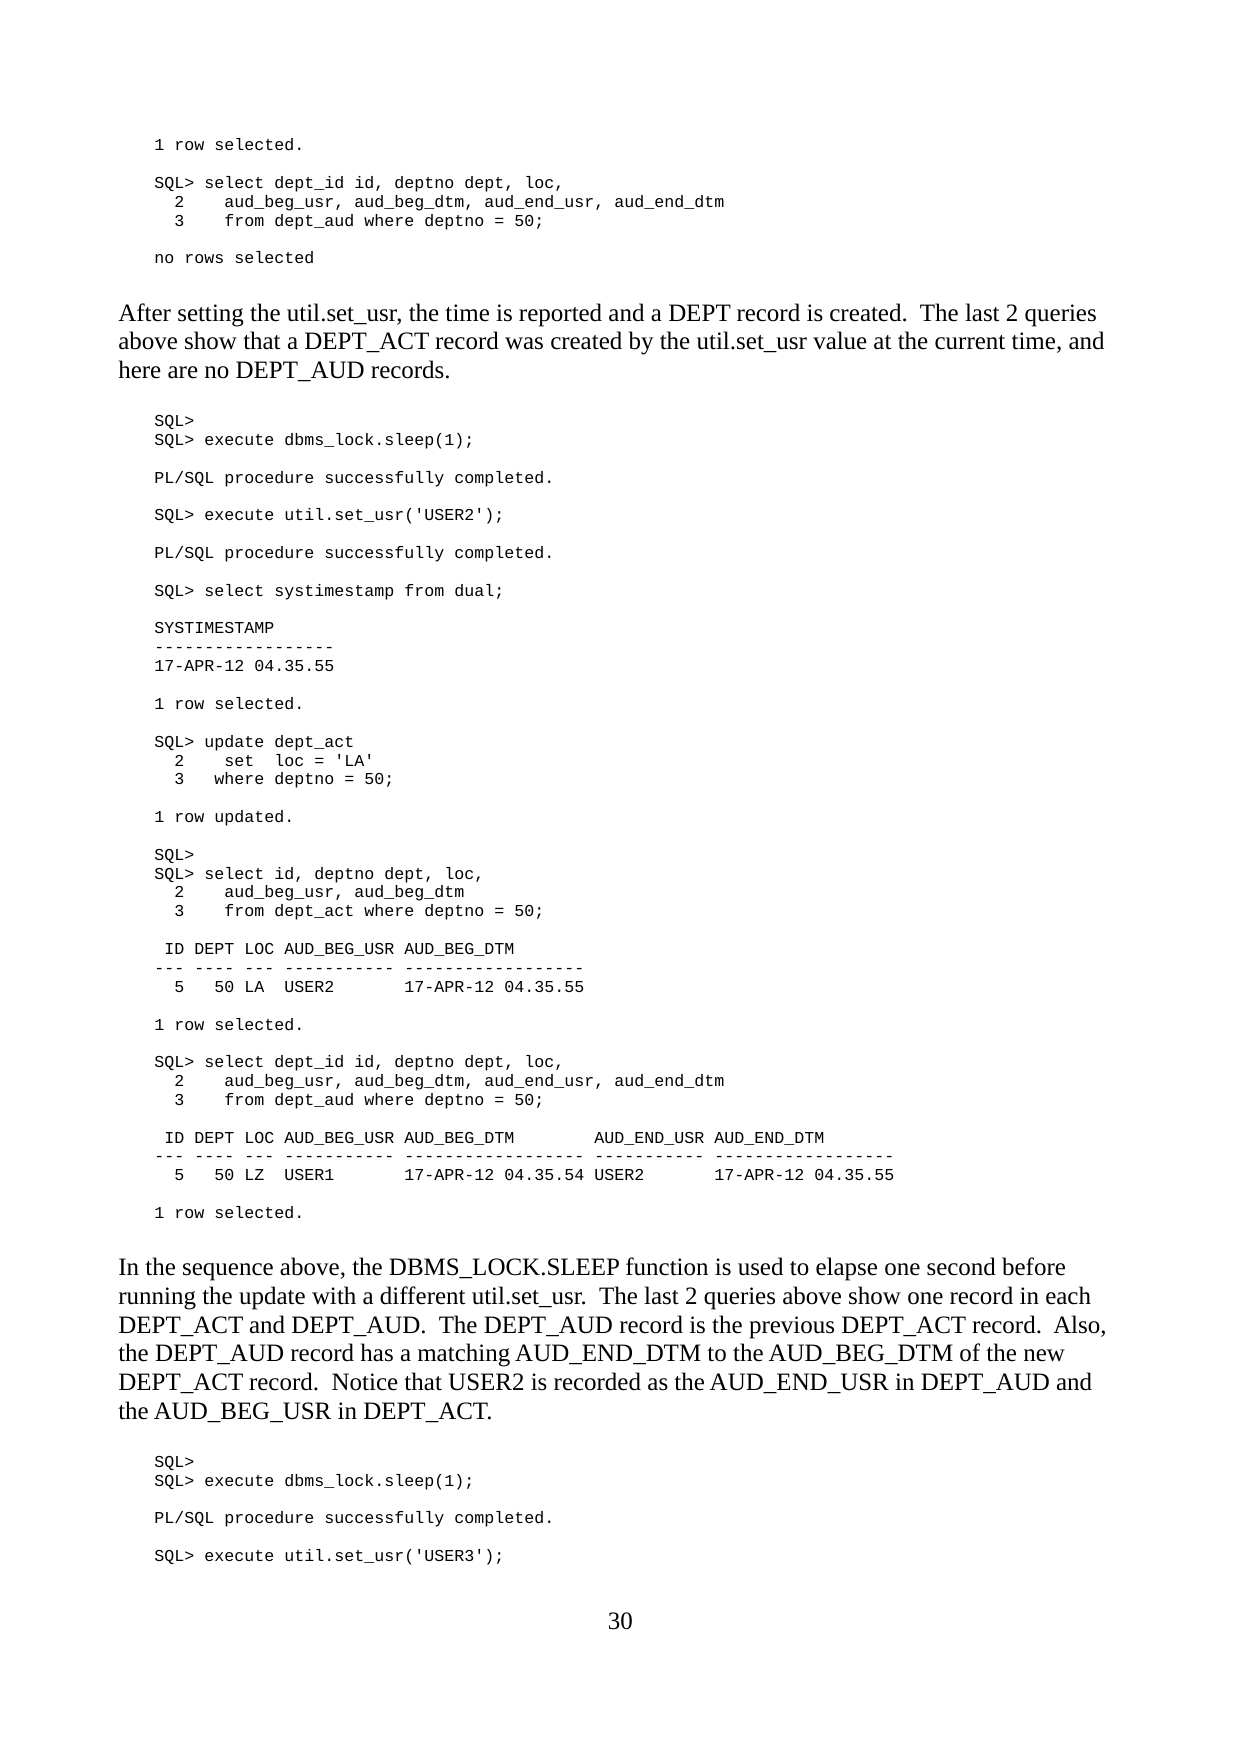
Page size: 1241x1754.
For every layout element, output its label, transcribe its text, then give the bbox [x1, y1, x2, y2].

text 3 from dept_act where deptno = 50; [154, 903, 1086, 922]
text SQL> [154, 1453, 1086, 1472]
text 3 from dept_aud where deptno = 50; [154, 212, 1086, 231]
text In the sequence above, the DBMS_LOCK.SLEEP function is used to elapse one second before running the update with a different util.set_usr. The last 2 queries above show one record in each DEPT_ACT and DEPT_AUD. The DEPT_AUD record is the previous DEPT_ACT record. Also, the DEPT_AUD record has a matching AUD_END_DTM to the AUD_BEG_DTM of the new DEPT_ACT record. Notice that USER2 is recorded as the AUD_END_USR in DEPT_AUD and the AUD_BEG_USR in DEPT_ACT. [118, 1252, 1122, 1425]
text 2 aud_beg_usr, aud_beg_dtm, aud_end_usr, aud_end_dtm [154, 193, 1086, 212]
text SQL> execute dbms_lock.sleep(1); [154, 1472, 1086, 1491]
text SQL> execute util.set_usr('USER3'); [154, 1548, 1086, 1567]
text SQL> update dept_act [154, 733, 1086, 752]
text 1 row selected. [154, 137, 1086, 156]
text --- ---- --- ----------- ------------------ ----------- ------------------ [154, 1148, 1086, 1167]
text 1 row selected. [154, 1016, 1086, 1035]
text ID DEPT LOC AUD_BEG_USR AUD_BEG_DTM AUD_END_USR AUD_END_DTM [154, 1129, 1086, 1148]
text SQL> select systimestamp from dual; [154, 582, 1086, 601]
text SYSTIMESTAMP [154, 620, 1086, 639]
text SQL> execute dbms_lock.sleep(1); [154, 432, 1086, 450]
text no rows selected [154, 250, 1086, 269]
text ID DEPT LOC AUD_BEG_USR AUD_BEG_DTM [154, 941, 1086, 959]
text 5 50 LZ USER1 17-APR-12 04.35.54 USER2 17-APR-12 04.35.55 [154, 1167, 1086, 1186]
text SQL> execute util.set_usr('USER2'); [154, 507, 1086, 526]
text --- ---- --- ----------- ------------------ [154, 959, 1086, 978]
text PL/SQL procedure successfully completed. [154, 469, 1086, 488]
text PL/SQL procedure successfully completed. [154, 545, 1086, 563]
text 1 row selected. [154, 696, 1086, 714]
text SQL> select id, deptno dept, loc, [154, 865, 1086, 884]
text SQL> [154, 413, 1086, 432]
text After setting the util.set_usr, the time is reported and a DEPT record is created. The last 2 queries above show that a DEPT_ACT record was created by the util.set_usr value at the current time, and here are no DEPT_AUD records. [118, 298, 1122, 384]
text 5 50 LA USER2 17-APR-12 04.35.55 [154, 978, 1086, 997]
text 2 aud_beg_usr, aud_beg_dtm, aud_end_usr, aud_end_dtm [154, 1073, 1086, 1091]
text SQL> [154, 846, 1086, 865]
text SQL> select dept_id id, deptno dept, loc, [154, 175, 1086, 193]
text 3 where deptno = 50; [154, 771, 1086, 790]
text 1 row selected. [154, 1204, 1086, 1223]
text 17-APR-12 04.35.55 [154, 658, 1086, 677]
text SQL> select dept_id id, deptno dept, loc, [154, 1054, 1086, 1073]
text 1 row updated. [154, 809, 1086, 827]
text 3 from dept_aud where deptno = 50; [154, 1091, 1086, 1110]
text 2 aud_beg_usr, aud_beg_dtm [154, 884, 1086, 903]
text PL/SQL procedure successfully completed. [154, 1510, 1086, 1529]
text ------------------ [154, 639, 1086, 658]
text 2 set loc = 'LA' [154, 752, 1086, 771]
